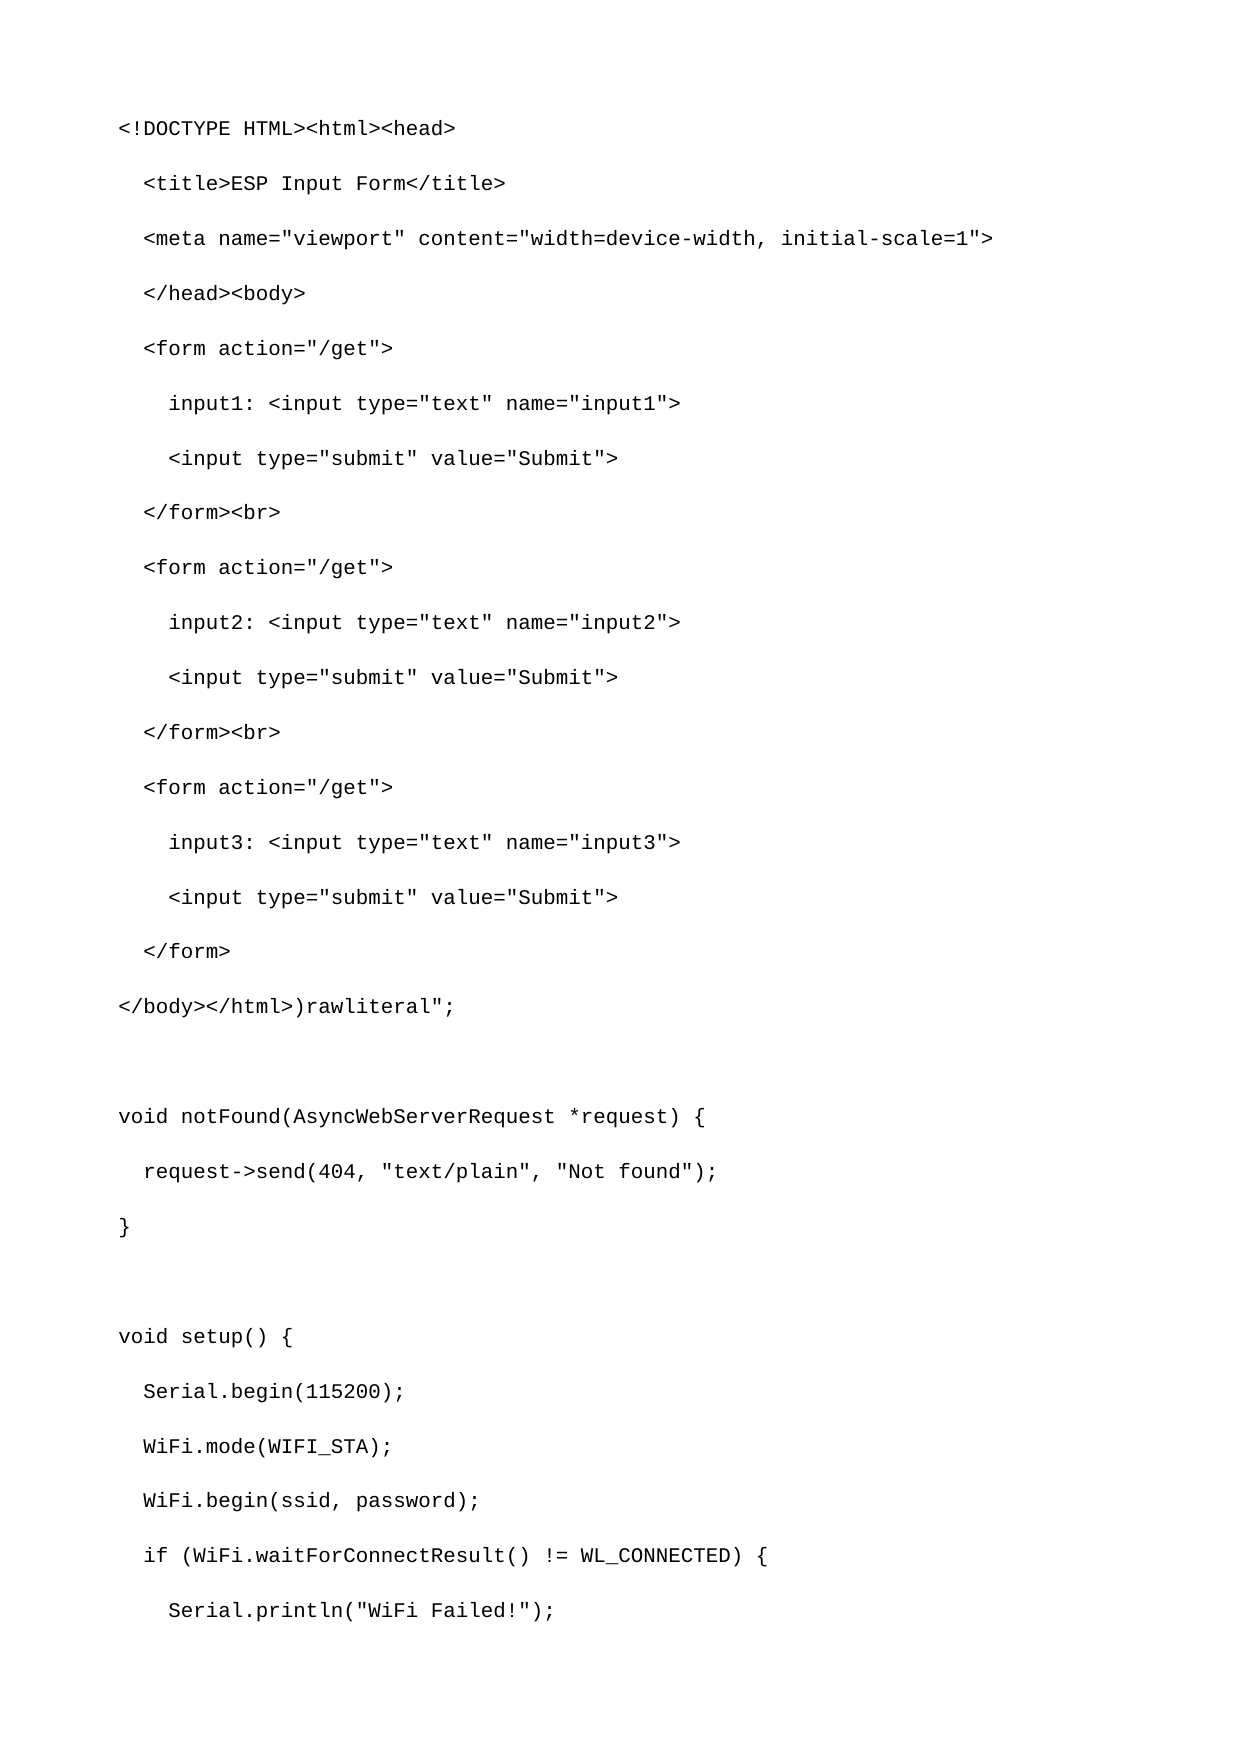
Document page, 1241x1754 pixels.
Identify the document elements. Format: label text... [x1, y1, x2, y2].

text request->send(404, "text/plain", "Not found"); [118, 1161, 1122, 1185]
text <form action="/get"> [118, 338, 1122, 361]
text </head><body> [118, 283, 1122, 306]
text </form><br> [118, 502, 1122, 526]
text <form action="/get"> [118, 557, 1122, 581]
text } [118, 1216, 1122, 1240]
text <input type="submit" value="Submit"> [118, 667, 1122, 691]
text <meta name="viewport" content="width=device-width, initial-scale=1"> [118, 228, 1122, 252]
text void notFound(AsyncWebServerRequest *request) { [118, 1106, 1122, 1130]
text Serial.begin(115200); [118, 1381, 1122, 1404]
text <input type="submit" value="Submit"> [118, 447, 1122, 471]
text </form> [118, 942, 1122, 965]
text <form action="/get"> [118, 777, 1122, 801]
text input1: <input type="text" name="input1"> [118, 393, 1122, 416]
text input2: <input type="text" name="input2"> [118, 612, 1122, 636]
text </body></html>)rawliteral"; [118, 996, 1122, 1020]
text <input type="submit" value="Submit"> [118, 887, 1122, 910]
text if (WiFi.waitForConnectResult() != WL_CONNECTED) { [118, 1545, 1122, 1569]
text void setup() { [118, 1326, 1122, 1349]
text <!DOCTYPE HTML><html><head> [118, 118, 1122, 142]
text input3: <input type="text" name="input3"> [118, 832, 1122, 855]
text Serial.println("WiFi Failed!"); [118, 1600, 1122, 1624]
text WiFi.begin(ssid, password); [118, 1491, 1122, 1514]
text <title>ESP Input Form</title> [118, 173, 1122, 197]
text </form><br> [118, 722, 1122, 746]
text WiFi.mode(WIFI_STA); [118, 1436, 1122, 1459]
